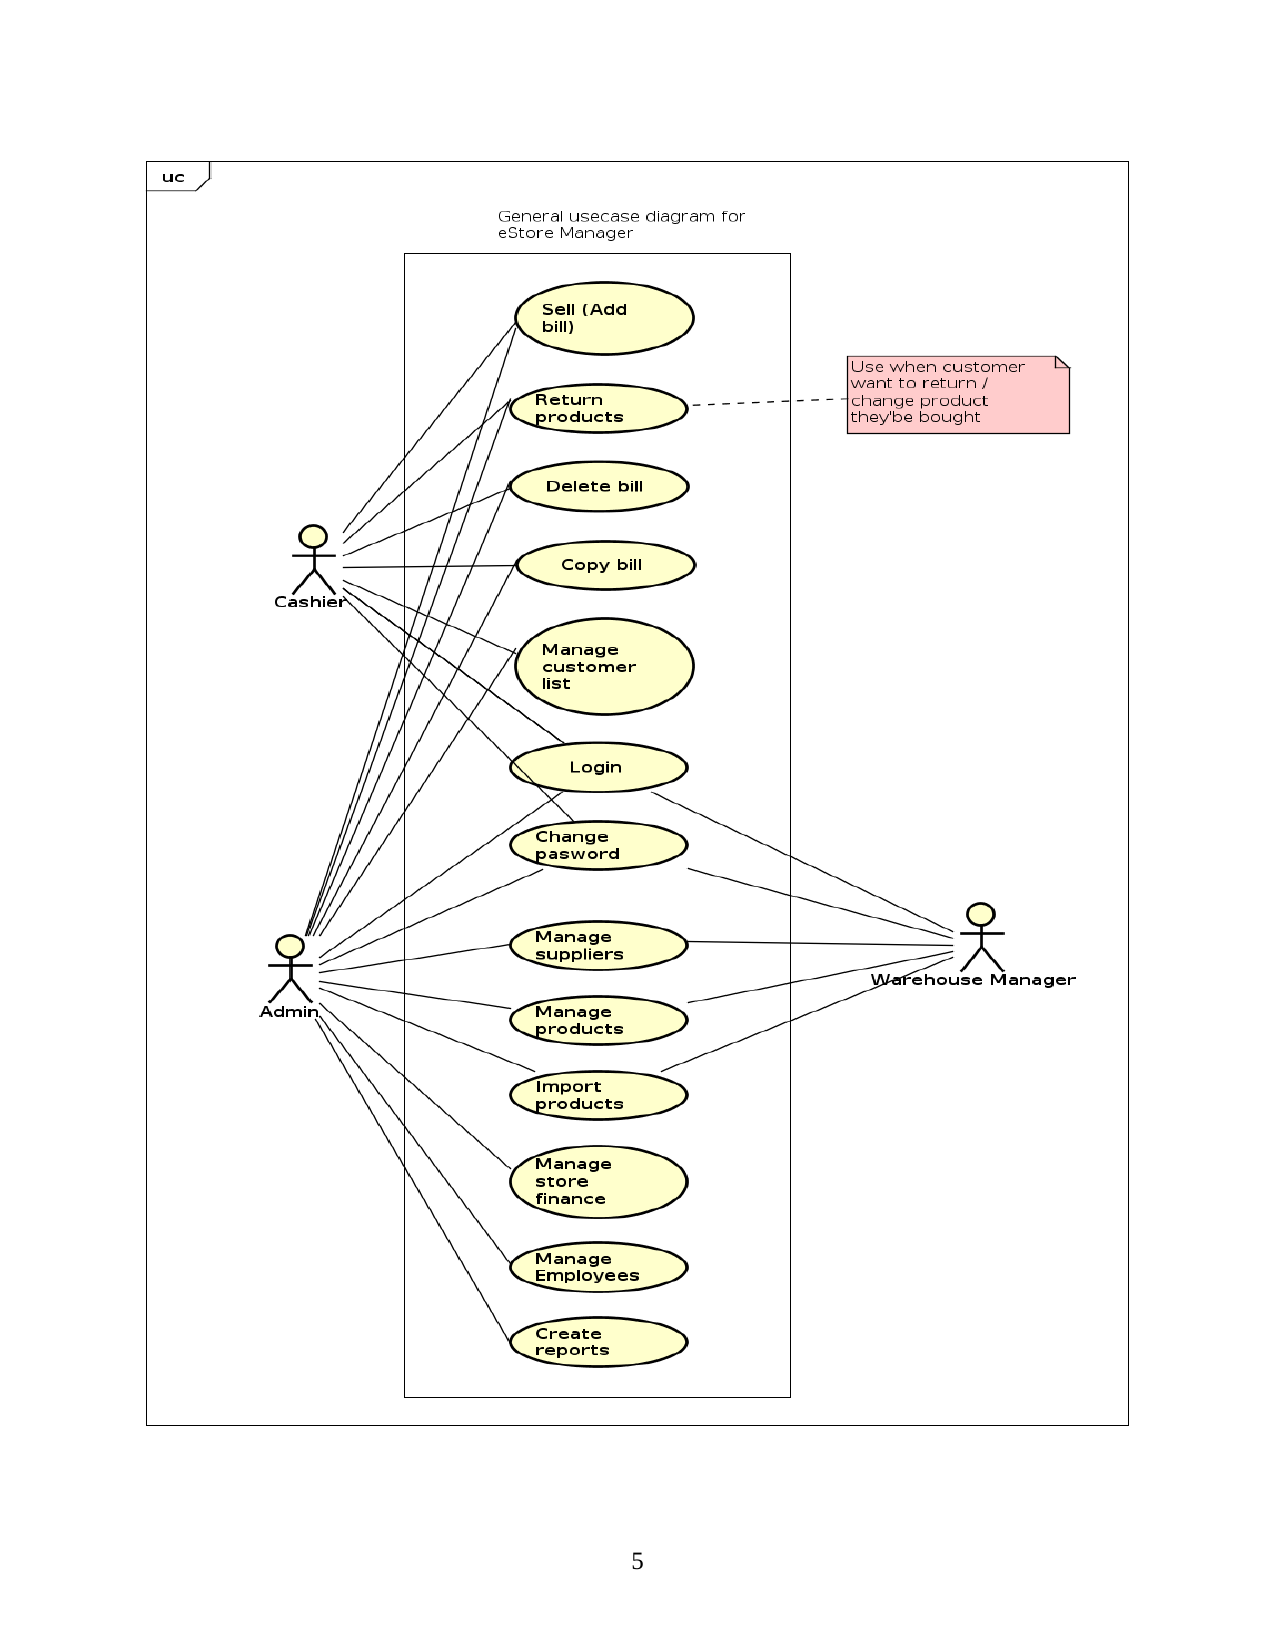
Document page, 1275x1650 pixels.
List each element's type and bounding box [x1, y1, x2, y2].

picture [132, 150, 1143, 1437]
